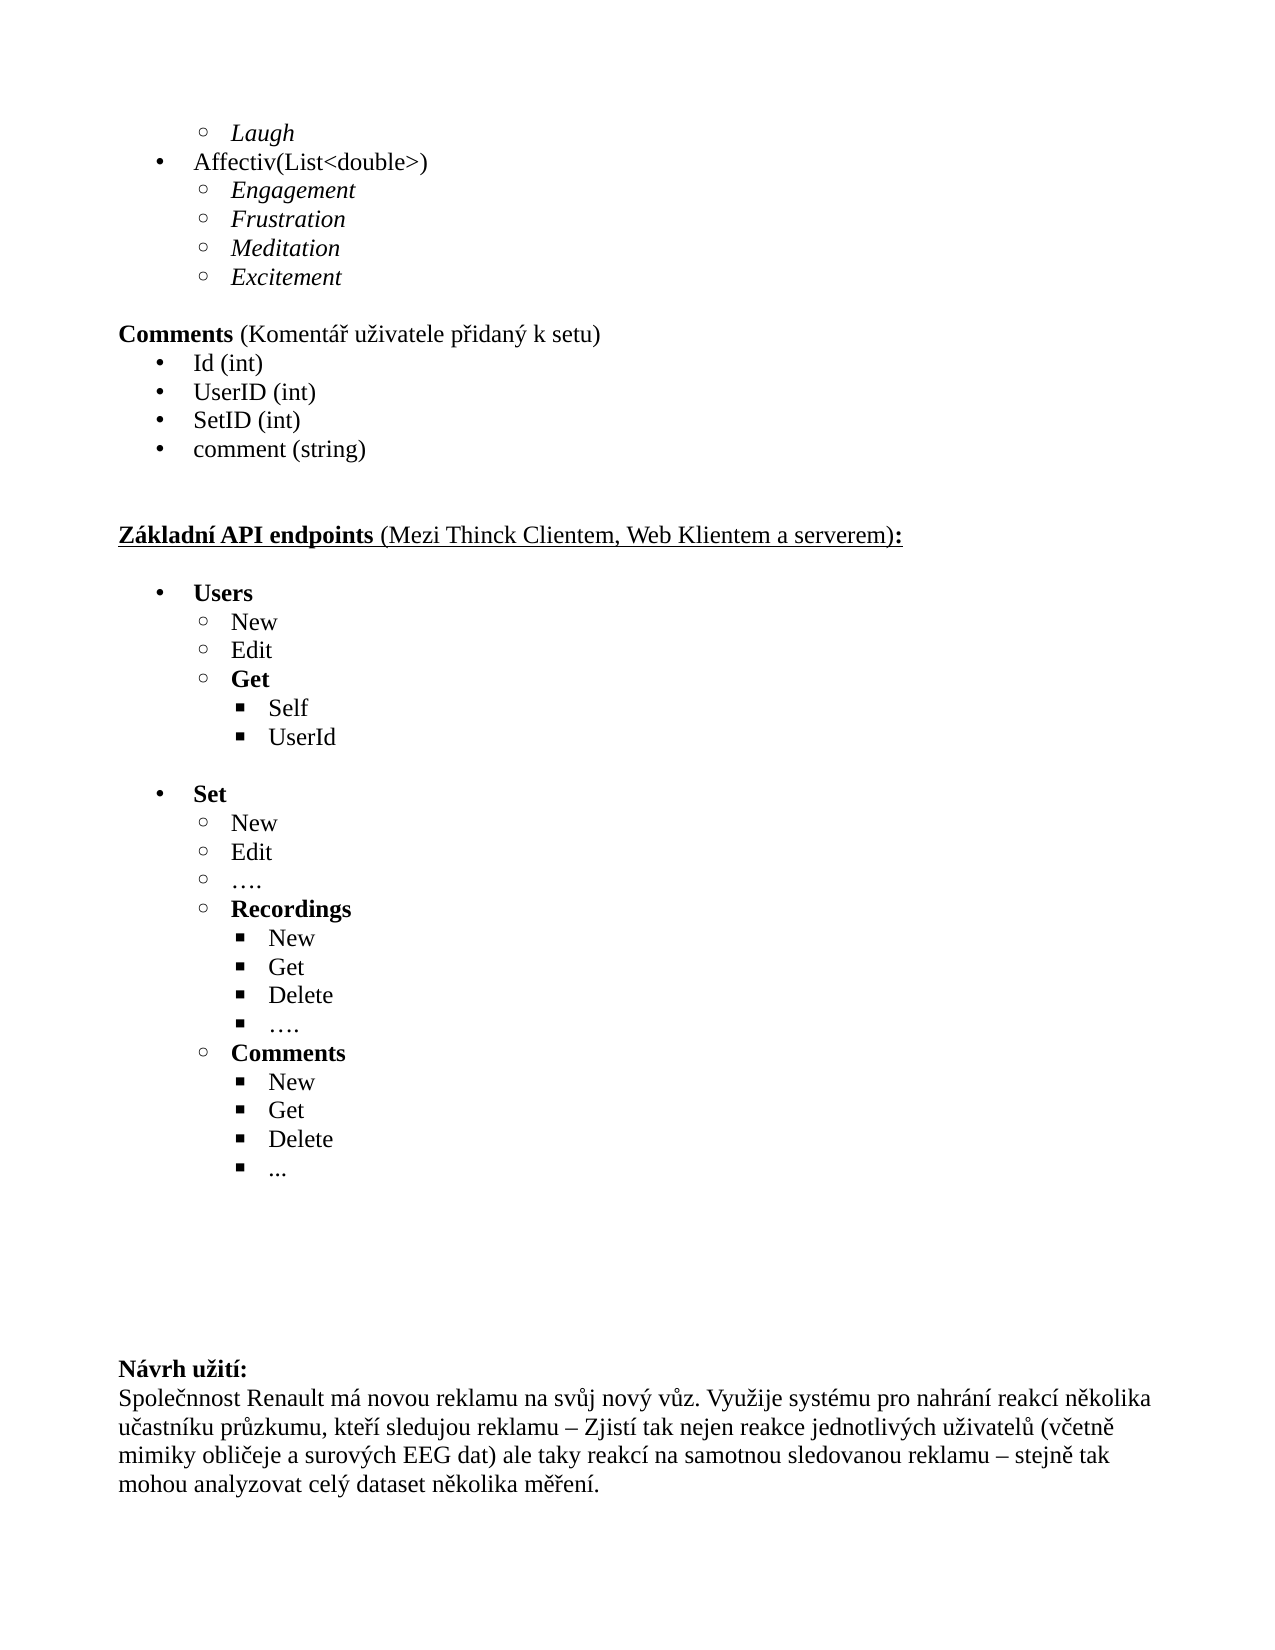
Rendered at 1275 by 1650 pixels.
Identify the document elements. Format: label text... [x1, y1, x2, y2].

list Edit [193, 837, 1157, 866]
list Users [156, 578, 1157, 607]
list SetID (int) [156, 406, 1157, 434]
text Návrh užití: [118, 1354, 1157, 1383]
list comment (string) [156, 434, 1157, 463]
list Self [231, 693, 1157, 722]
list Laugh [193, 118, 1157, 147]
text Základní API endpoints (Mezi Thinck Clientem, Web Klientem a serverem): [118, 521, 1157, 549]
list Comments [193, 1038, 1157, 1067]
list Recordings [193, 894, 1157, 923]
list Meditation [193, 233, 1157, 262]
list Set [156, 779, 1157, 808]
list UserID (int) [156, 377, 1157, 406]
list New [193, 607, 1157, 636]
list Delete [231, 981, 1157, 1009]
list Get [231, 1096, 1157, 1124]
list Id (int) [156, 348, 1157, 377]
list Frustration [193, 204, 1157, 233]
list New [193, 808, 1157, 837]
text Comments (Komentář uživatele přidaný k setu) [118, 319, 1157, 348]
list UserId [231, 722, 1157, 779]
list Affectiv(List<double>) [156, 147, 1157, 176]
list Engagement [193, 176, 1157, 204]
list Get [193, 664, 1157, 693]
list New [231, 1067, 1157, 1096]
text Společnnost Renault má novou reklamu na svůj nový vůz. Využije systému pro nahrání reakcí několika učastníku průzkumu, kteří sledujou reklamu – Zjistí tak nejen reakce jednotlivých uživatelů (včetně mimiky obličeje a surových EEG dat) ale taky reakcí na samotnou sledovanou reklamu – stejně tak mohou analyzovat celý dataset několika měření. [118, 1383, 1157, 1498]
list Excitement [193, 262, 1157, 291]
list Edit [193, 636, 1157, 664]
list Get [231, 952, 1157, 981]
list …. [231, 1009, 1157, 1038]
list Delete [231, 1124, 1157, 1153]
list ... [231, 1153, 1157, 1182]
list …. [193, 866, 1157, 894]
list New [231, 923, 1157, 952]
